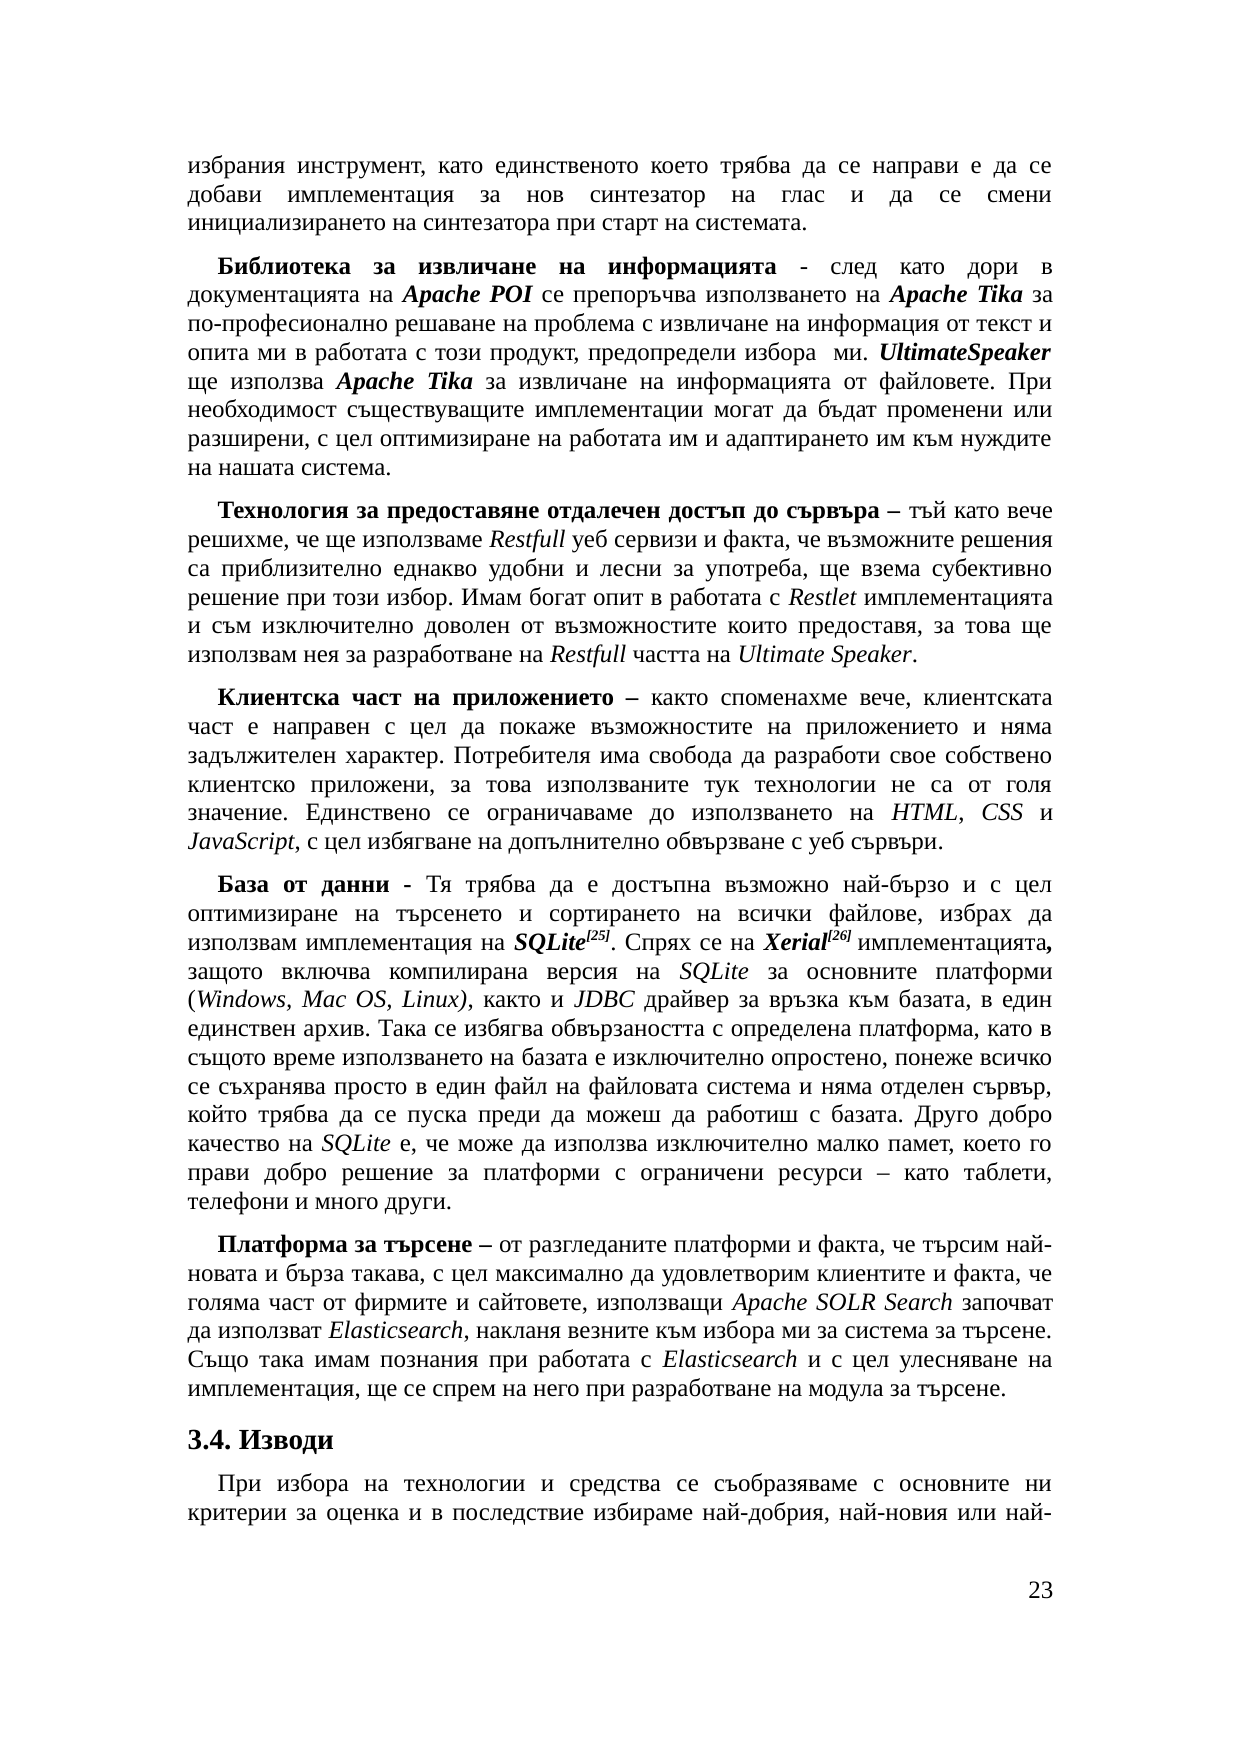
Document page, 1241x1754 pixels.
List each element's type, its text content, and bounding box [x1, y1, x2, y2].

text База от данни - Тя трябва да е достъпна възможно най-бързо и с цел оптимизиране на търсенето и сортирането на всички файлове, избрах да използвам имплементация на SQLite[25]. Спрях се на Xerial[26] имплементацията, защото включва компилирана версия на SQLite за основните платформи (Windows, Mac OS, Linux), както и JDBC драйвер за връзка към базата, в един единствен архив. Така се избягва обвързаността с определена платформа, като в същото време използването на базата е изключително опростено, понеже всичко се съхранява просто в един файл на файловата система и няма отделен сървър, който трябва да се пуска преди да можеш да работиш с базата. Друго добро качество на SQLite е, че може да използва изключително малко памет, което го прави добро решение за платформи с ограничени ресурси – като таблети, телефони и много други. [187, 869, 1053, 1214]
text При избора на технологии и средства се съобразяваме с основните ни критерии за оценка и в последствие избираме най-добрия, най-новия или най- [187, 1468, 1053, 1526]
text Клиентска част на приложението – както споменахме вече, клиентската част е направен с цел да покаже възможностите на приложението и няма задължителен характер. Потребителя има свобода да разработи свое собствено клиентско приложени, за това използваните тук технологии не са от голя значение. Единствено се ограничаваме до използването на HTML, CSS и JavaScript, с цел избягване на допълнително обвързване с уеб сървъри. [187, 682, 1053, 855]
text Платформа за търсене – от разгледаните платформи и факта, че търсим най-новата и бърза такава, с цел максимално да удовлетворим клиентите и факта, че голяма част от фирмите и сайтовете, използващи Apache SOLR Search започват да използват Elasticsearch, накланя везните към избора ми за система за търсене. Също така имам познания при работата с Elasticsearch и с цел улесняване на имплементация, ще се спрем на него при разработване на модула за търсене. [187, 1229, 1053, 1402]
subtitle 3.4. Изводи [187, 1422, 1053, 1456]
text Библиотека за извличане на информацията - след като дори в документацията на Apache POI се препоръчва използването на Apache Tika за по-професионално решаване на проблема с извличане на информация от текст и опита ми в работата с този продукт, предопредели избора ми. UltimateSpeaker ще използва Apache Tika за извличане на информацията от файловете. При необходимост съществуващите имплементации могат да бъдат променени или разширени, с цел оптимизиране на работата им и адаптирането им към нуждите на нашата система. [187, 251, 1053, 481]
text избрания инструмент, като единственото което трябва да се направи е да се добави имплементация за нов синтезатор на глас и да се смени инициализирането на синтезатора при старт на системата. [187, 150, 1053, 236]
text Технология за предоставяне отдалечен достъп до сървъра – тъй като вече решихме, че ще използваме Restfull уеб сервизи и факта, че възможните решения са приблизително еднакво удобни и лесни за употреба, ще взема субективно решение при този избор. Имам богат опит в работата с Restlet имплементацията и съм изключително доволен от възможностите които предоставя, за това ще използвам нея за разработване на Restfull частта на Ultimate Speaker. [187, 495, 1053, 668]
